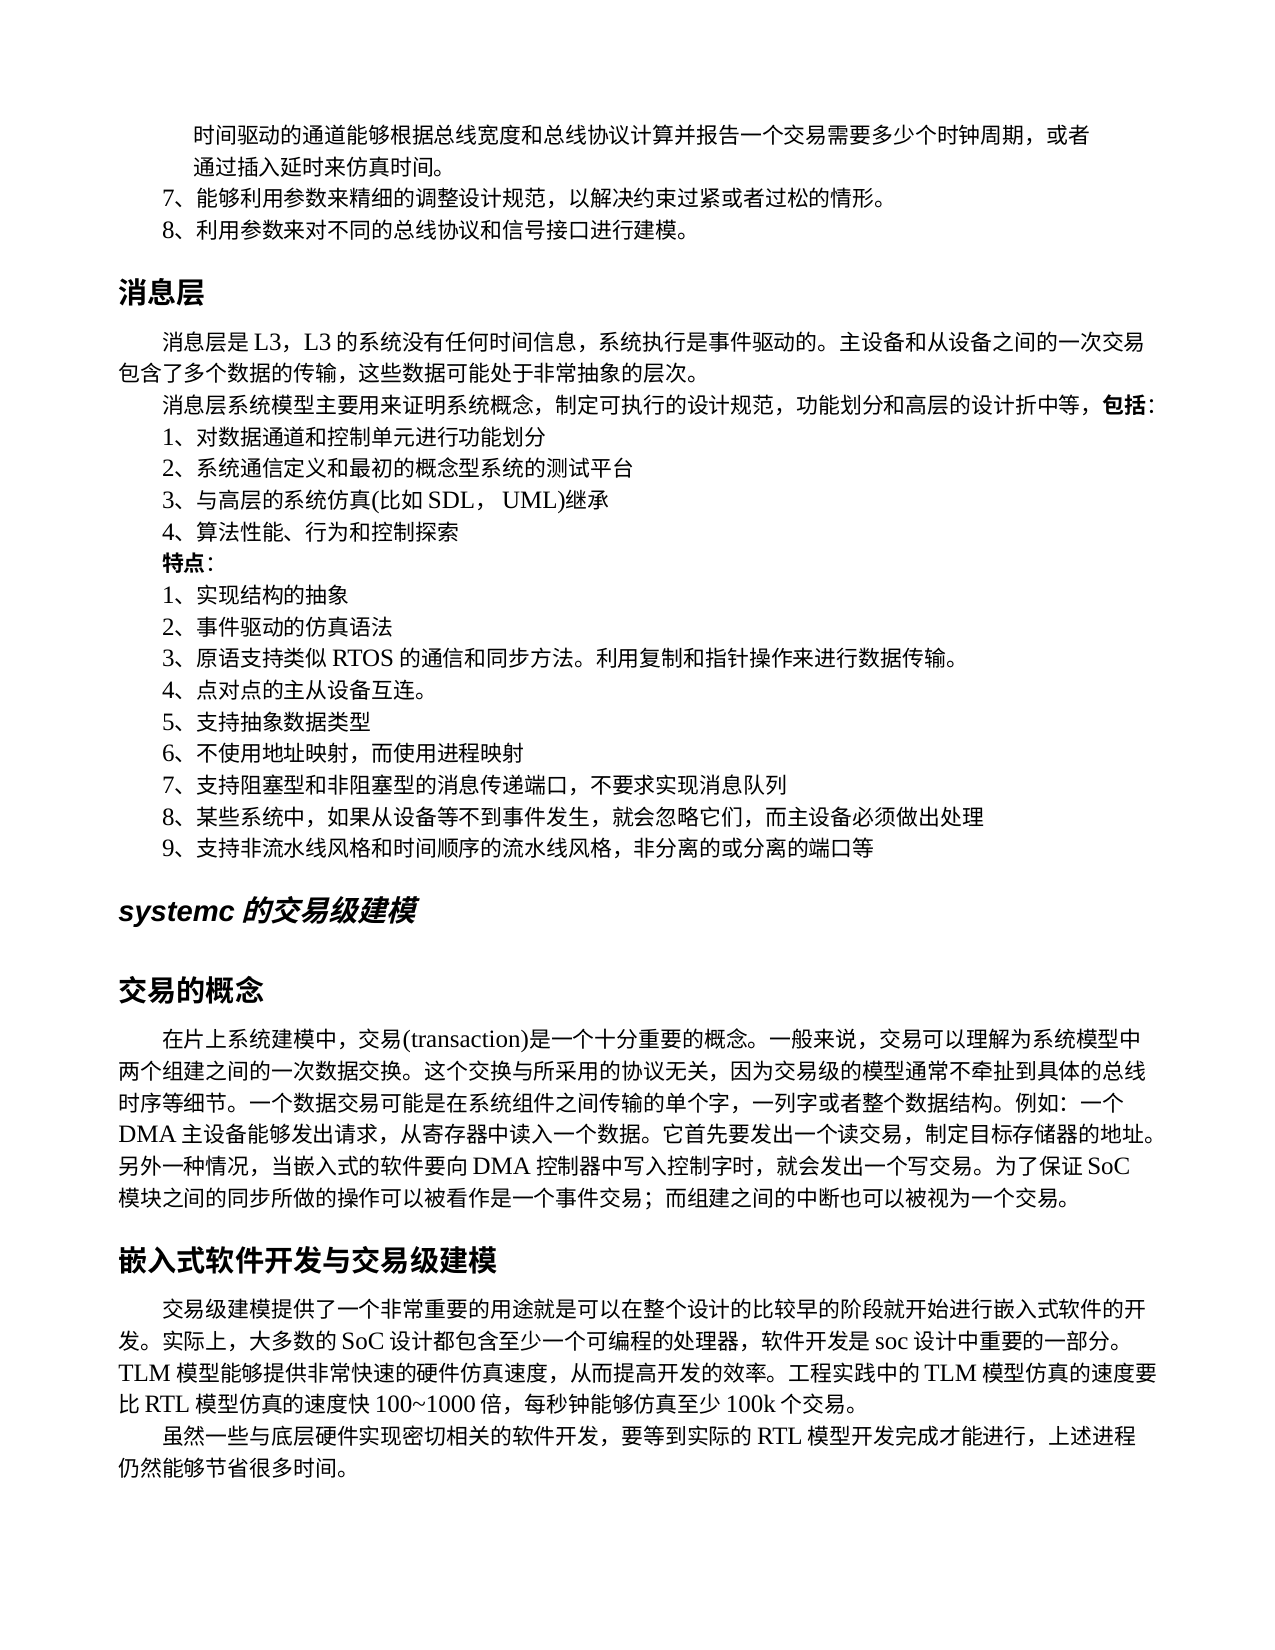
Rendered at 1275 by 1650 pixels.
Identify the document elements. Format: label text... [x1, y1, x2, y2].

text 8、某些系统中，如果从设备等不到事件发生，就会忽略它们，而主设备必须做出处理 [118, 799, 1157, 831]
text 在片上系统建模中，交易(transaction)是一个十分重要的概念。一般来说，交易可以理解为系统模型中两个组建之间的一次数据交换。这个交换与所采用的协议无关，因为交易级的模型通常不牵扯到具体的总线时序等细节。一个数据交易可能是在系统组件之间传输的单个字，一列字或者整个数据结构。例如：一个DMA主设备能够发出请求，从寄存器中读入一个数据。它首先要发出一个读交易，制定目标存储器的地址。另外一种情况，当嵌入式的软件要向DMA控制器中写入控制字时，就会发出一个写交易。为了保证SoC模块之间的同步所做的操作可以被看作是一个事件交易；而组建之间的中断也可以被视为一个交易。 [118, 1022, 1157, 1212]
text 4、算法性能、行为和控制探索 [118, 514, 1157, 546]
text 2、系统通信定义和最初的概念型系统的测试平台 [118, 451, 1157, 483]
text 消息层是L3，L3的系统没有任何时间信息，系统执行是事件驱动的。主设备和从设备之间的一次交易包含了多个数据的传输，这些数据可能处于非常抽象的层次。 [118, 324, 1157, 388]
subtitle systemc的交易级建模 [118, 888, 1157, 930]
text 8、利用参数来对不同的总线协议和信号接口进行建模。 [118, 213, 1157, 245]
subtitle 交易的概念 [118, 968, 1157, 1010]
subtitle 消息层 [118, 270, 1157, 312]
text 特点： [118, 546, 1157, 578]
text 2、事件驱动的仿真语法 [118, 609, 1157, 641]
text 3、与高层的系统仿真(比如SDL， UML)继承 [118, 483, 1157, 514]
text 3、原语支持类似RTOS的通信和同步方法。利用复制和指针操作来进行数据传输。 [118, 641, 1157, 673]
text 7、能够利用参数来精细的调整设计规范，以解决约束过紧或者过松的情形。 [118, 181, 1157, 213]
text 虽然一些与底层硬件实现密切相关的软件开发，要等到实际的RTL模型开发完成才能进行，上述进程仍然能够节省很多时间。 [118, 1419, 1157, 1482]
text 1、实现结构的抽象 [118, 578, 1157, 609]
text 通过插入延时来仿真时间。 [118, 150, 1157, 181]
text 4、点对点的主从设备互连。 [118, 673, 1157, 704]
text 1、对数据通道和控制单元进行功能划分 [118, 419, 1157, 451]
text 消息层系统模型主要用来证明系统概念，制定可执行的设计规范，功能划分和高层的设计折中等，包括： [118, 388, 1157, 419]
text 5、支持抽象数据类型 [118, 704, 1157, 736]
text 6、不使用地址映射，而使用进程映射 [118, 736, 1157, 768]
subtitle 嵌入式软件开发与交易级建模 [118, 1237, 1157, 1280]
text 7、支持阻塞型和非阻塞型的消息传递端口，不要求实现消息队列 [118, 768, 1157, 799]
text 交易级建模提供了一个非常重要的用途就是可以在整个设计的比较早的阶段就开始进行嵌入式软件的开发。实际上，大多数的SoC设计都包含至少一个可编程的处理器，软件开发是soc设计中重要的一部分。TLM模型能够提供非常快速的硬件仿真速度，从而提高开发的效率。工程实践中的TLM模型仿真的速度要比RTL模型仿真的速度快100~1000倍，每秒钟能够仿真至少100k个交易。 [118, 1292, 1157, 1419]
text 时间驱动的通道能够根据总线宽度和总线协议计算并报告一个交易需要多少个时钟周期，或者 [118, 118, 1157, 150]
text 9、支持非流水线风格和时间顺序的流水线风格，非分离的或分离的端口等 [118, 831, 1157, 863]
